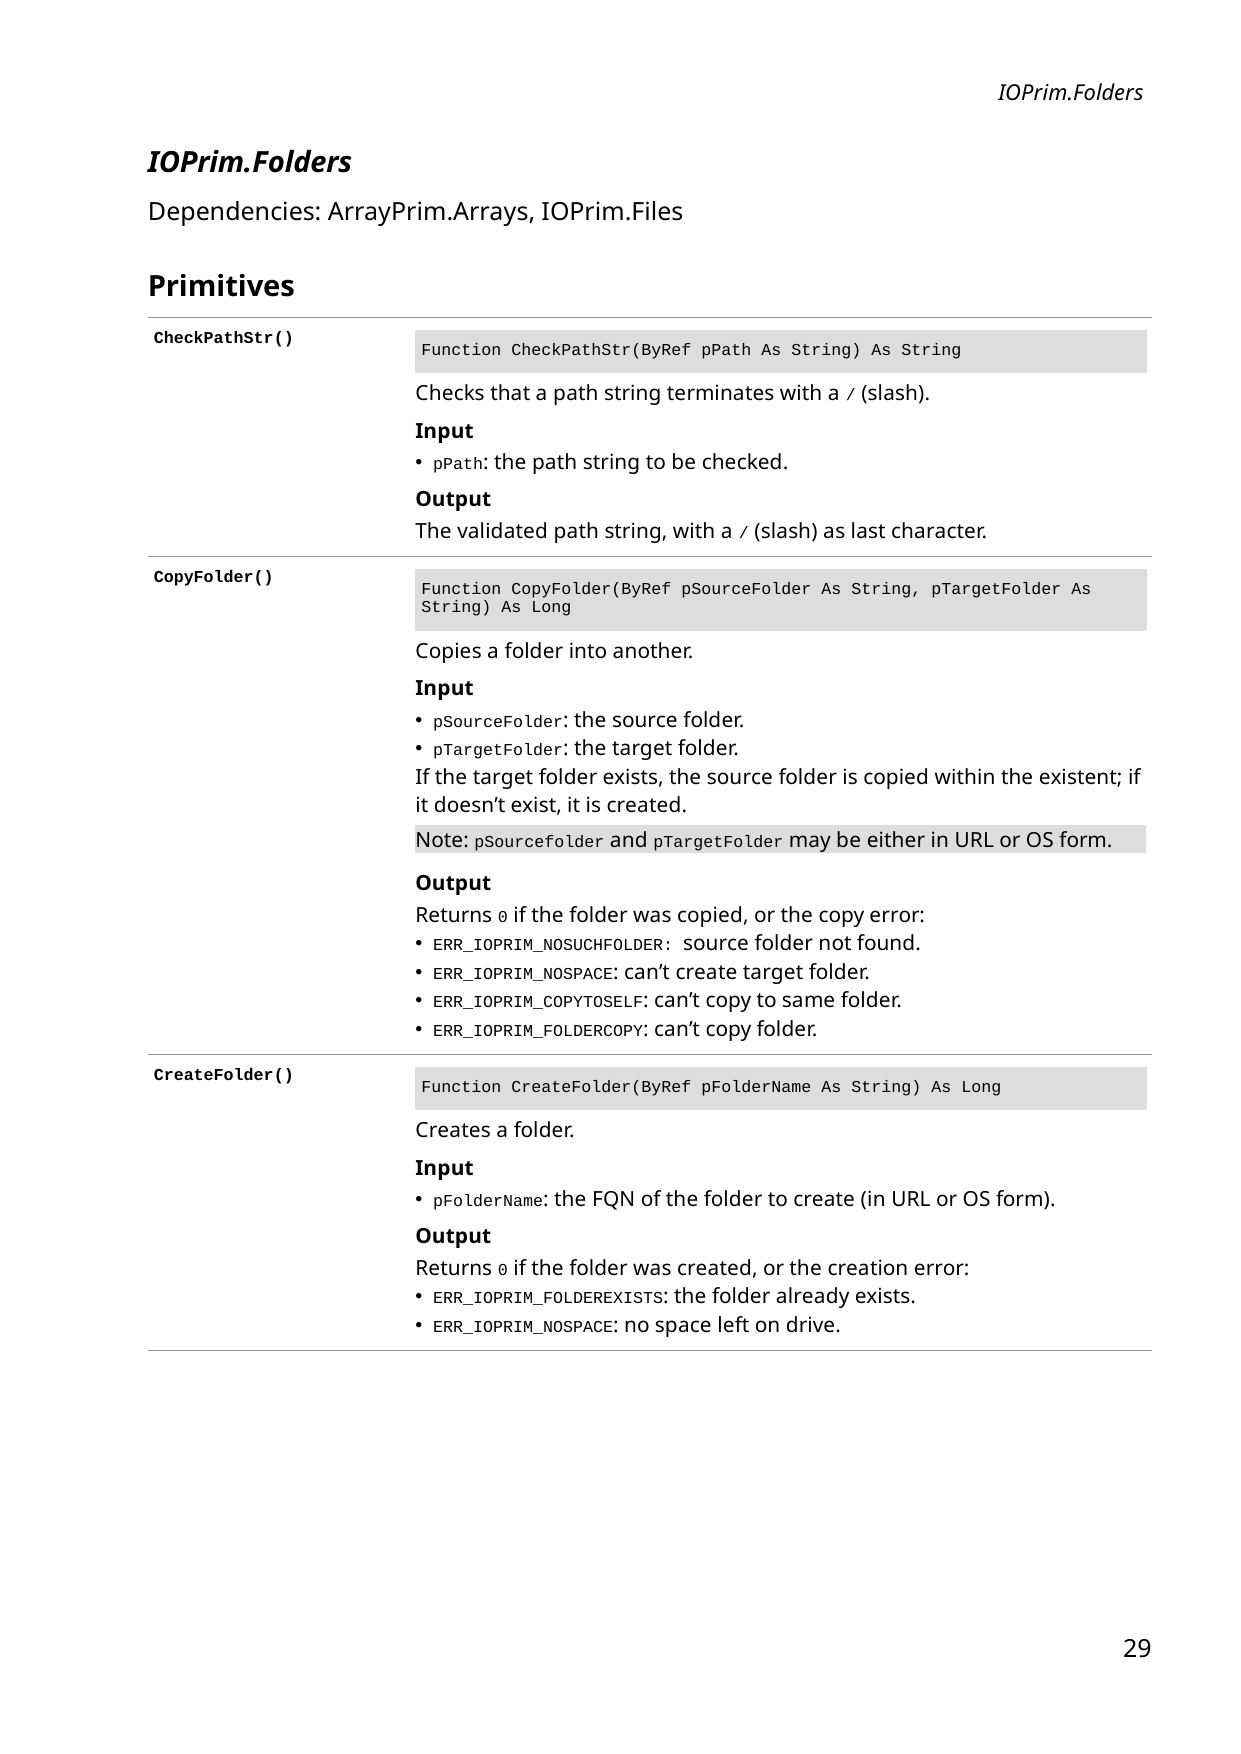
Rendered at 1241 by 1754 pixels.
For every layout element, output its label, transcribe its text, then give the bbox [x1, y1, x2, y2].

subtitle Primitives [148, 265, 1152, 304]
table_cell CreateFolder() [148, 1055, 409, 1350]
table_header CheckPathStr() [148, 318, 409, 556]
table_cell Function CreateFolder(ByRef pFolderName As String) As Long Creates a folder. Input pFolderName: the FQN of the folder to create (in URL or OS form). Output Returns 0 if the folder was created, or the creation error: ERR_IOPRIM_FOLDEREXISTS: the folder already exists. ERR_IOPRIM_NOSPACE: no space left on drive. [409, 1055, 1152, 1350]
table_cell CopyFolder() [148, 557, 409, 1054]
table_header Function CheckPathStr(ByRef pPath As String) As String Checks that a path string terminates with a / (slash). Input pPath: the path string to be checked. Output The validated path string, with a / (slash) as last character. [409, 318, 1152, 556]
subtitle IOPrim.Folders [148, 142, 1152, 181]
text Dependencies: ArrayPrim.Arrays, IOPrim.Files [148, 194, 1152, 228]
table_cell Function CopyFolder(ByRef pSourceFolder As String, pTargetFolder As String) As Long Copies a folder into another. Input pSourceFolder: the source folder. pTargetFolder: the target folder. If the target folder exists, the source folder is copied within the existent; if it doesn’t exist, it is created. Note: pSourcefolder and pTargetFolder may be either in URL or OS form. Output Returns 0 if the folder was copied, or the copy error: ERR_IOPRIM_NOSUCHFOLDER: source folder not found. ERR_IOPRIM_NOSPACE: can’t create target folder. ERR_IOPRIM_COPYTOSELF: can’t copy to same folder. ERR_IOPRIM_FOLDERCOPY: can’t copy folder. [409, 557, 1152, 1054]
